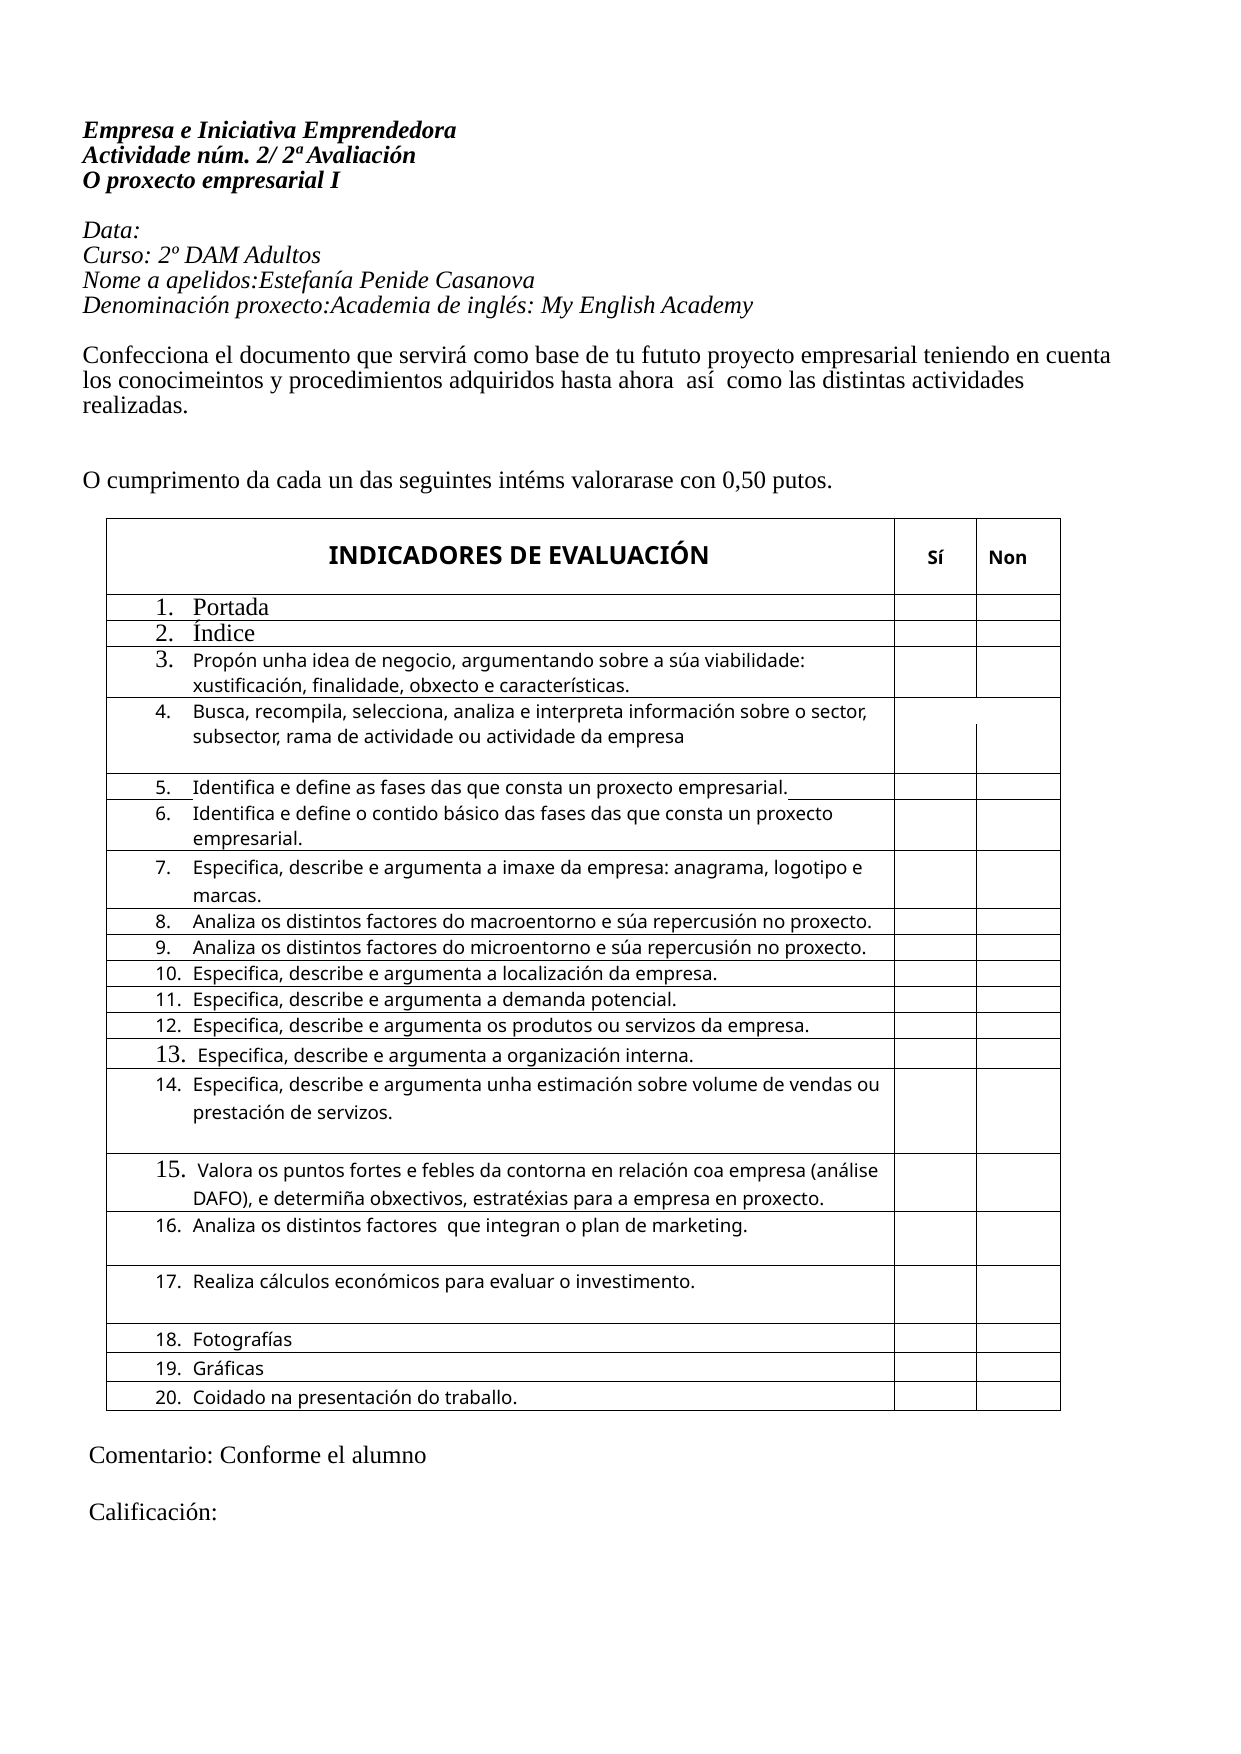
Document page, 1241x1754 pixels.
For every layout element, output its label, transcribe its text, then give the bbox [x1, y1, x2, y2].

text Nome a apelidos:Estefanía Penide Casanova [82, 268, 1122, 293]
table_cell [977, 1069, 1060, 1153]
table_cell [895, 1266, 976, 1322]
text O cumprimento da cada un das seguintes intéms valorarase con 0,50 putos. [82, 468, 1122, 493]
table_cell Analiza os distintos factores do macroentorno e súa repercusión no proxecto. [107, 909, 894, 934]
table_cell [895, 851, 976, 908]
table_header Sí [895, 519, 976, 594]
table_cell [977, 935, 1060, 960]
table_cell [977, 595, 1060, 620]
text Calificación: [88, 1497, 1122, 1526]
table_cell [895, 909, 976, 934]
table_cell [895, 935, 976, 960]
table_cell [977, 774, 1060, 799]
table_cell [895, 1039, 976, 1068]
table_cell [977, 851, 1060, 908]
table_cell [895, 987, 976, 1012]
table_cell Realiza cálculos económicos para evaluar o investimento. [107, 1266, 894, 1322]
table_cell Índice [107, 621, 894, 646]
table_cell x [895, 698, 976, 773]
table_cell [895, 1212, 976, 1265]
table_cell Identifica e define o contido básico das fases das que consta un proxecto empresarial. [107, 800, 894, 850]
table_cell [977, 1353, 1060, 1381]
table_cell [977, 1013, 1060, 1038]
table_cell [977, 647, 1060, 697]
text Comentario: Conforme el alumno [88, 1440, 1122, 1468]
table_cell [895, 961, 976, 986]
text Data: [82, 218, 1122, 243]
table_cell [895, 647, 976, 697]
text Curso: 2º DAM Adultos [82, 243, 1122, 268]
table_cell [895, 1382, 976, 1410]
table_cell [977, 1039, 1060, 1068]
table_cell Especifica, describe e argumenta os produtos ou servizos da empresa. [107, 1013, 894, 1038]
text Confecciona el documento que servirá como base de tu fututo proyecto empresarial teniendo en cuenta los conocimeintos y procedimientos adquiridos hasta ahora así como las distintas actividades realizadas. [82, 343, 1122, 418]
table_cell [895, 1069, 976, 1153]
table_cell [977, 1154, 1060, 1211]
table_cell Especifica, describe e argumenta a imaxe da empresa: anagrama, logotipo e marcas. [107, 851, 894, 908]
table_cell Especifica, describe e argumenta a demanda potencial. [107, 987, 894, 1012]
table_cell Coidado na presentación do traballo. [107, 1382, 894, 1410]
table_cell [977, 1324, 1060, 1352]
table_cell [895, 1013, 976, 1038]
table_cell Analiza os distintos factores do microentorno e súa repercusión no proxecto. [107, 935, 894, 960]
table_cell Busca, recompila, selecciona, analiza e interpreta información sobre o sector, subsector, rama de actividade ou actividade da empresa [107, 698, 894, 773]
table_cell Identifica e define as fases das que consta un proxecto empresarial. [107, 774, 894, 799]
table_cell [977, 987, 1060, 1012]
text Denominación proxecto:Academia de inglés: My English Academy [82, 293, 1122, 318]
table_cell Portada [107, 595, 894, 620]
table_cell [977, 698, 1060, 773]
table_cell Especifica, describe e argumenta a localización da empresa. [107, 961, 894, 986]
text O proxecto empresarial I [82, 168, 1122, 193]
table_header Non [977, 519, 1060, 594]
table_cell [895, 1353, 976, 1381]
table_cell [895, 1324, 976, 1352]
table_cell [977, 800, 1060, 850]
text Empresa e Iniciativa Emprendedora [82, 118, 1122, 143]
table_cell Propón unha idea de negocio, argumentando sobre a súa viabilidade: xustificación, finalidade, obxecto e características. [107, 647, 894, 697]
table_header INDICADORES DE EVALUACIÓN [107, 519, 894, 594]
table_cell [977, 1212, 1060, 1265]
table_cell Analiza os distintos factores que integran o plan de marketing. [107, 1212, 894, 1265]
table_cell [977, 961, 1060, 986]
table_cell [977, 1266, 1060, 1322]
table_cell [895, 595, 976, 620]
table_cell [895, 621, 976, 646]
table_cell [977, 621, 1060, 646]
table_cell [895, 800, 976, 850]
table_cell [895, 774, 976, 799]
table_cell Gráficas [107, 1353, 894, 1381]
table_cell Valora os puntos fortes e febles da contorna en relación coa empresa (análise DAFO), e determiña obxectivos, estratéxias para a empresa en proxecto. [107, 1154, 894, 1211]
table_cell Fotografías [107, 1324, 894, 1352]
table_cell [977, 1382, 1060, 1410]
text Actividade núm. 2/ 2ª Avaliación [82, 143, 1122, 168]
table_cell [977, 909, 1060, 934]
table_cell Especifica, describe e argumenta a organización interna. [107, 1039, 894, 1068]
table_cell Especifica, describe e argumenta unha estimación sobre volume de vendas ou prestación de servizos. [107, 1069, 894, 1153]
table_cell [895, 1154, 976, 1211]
